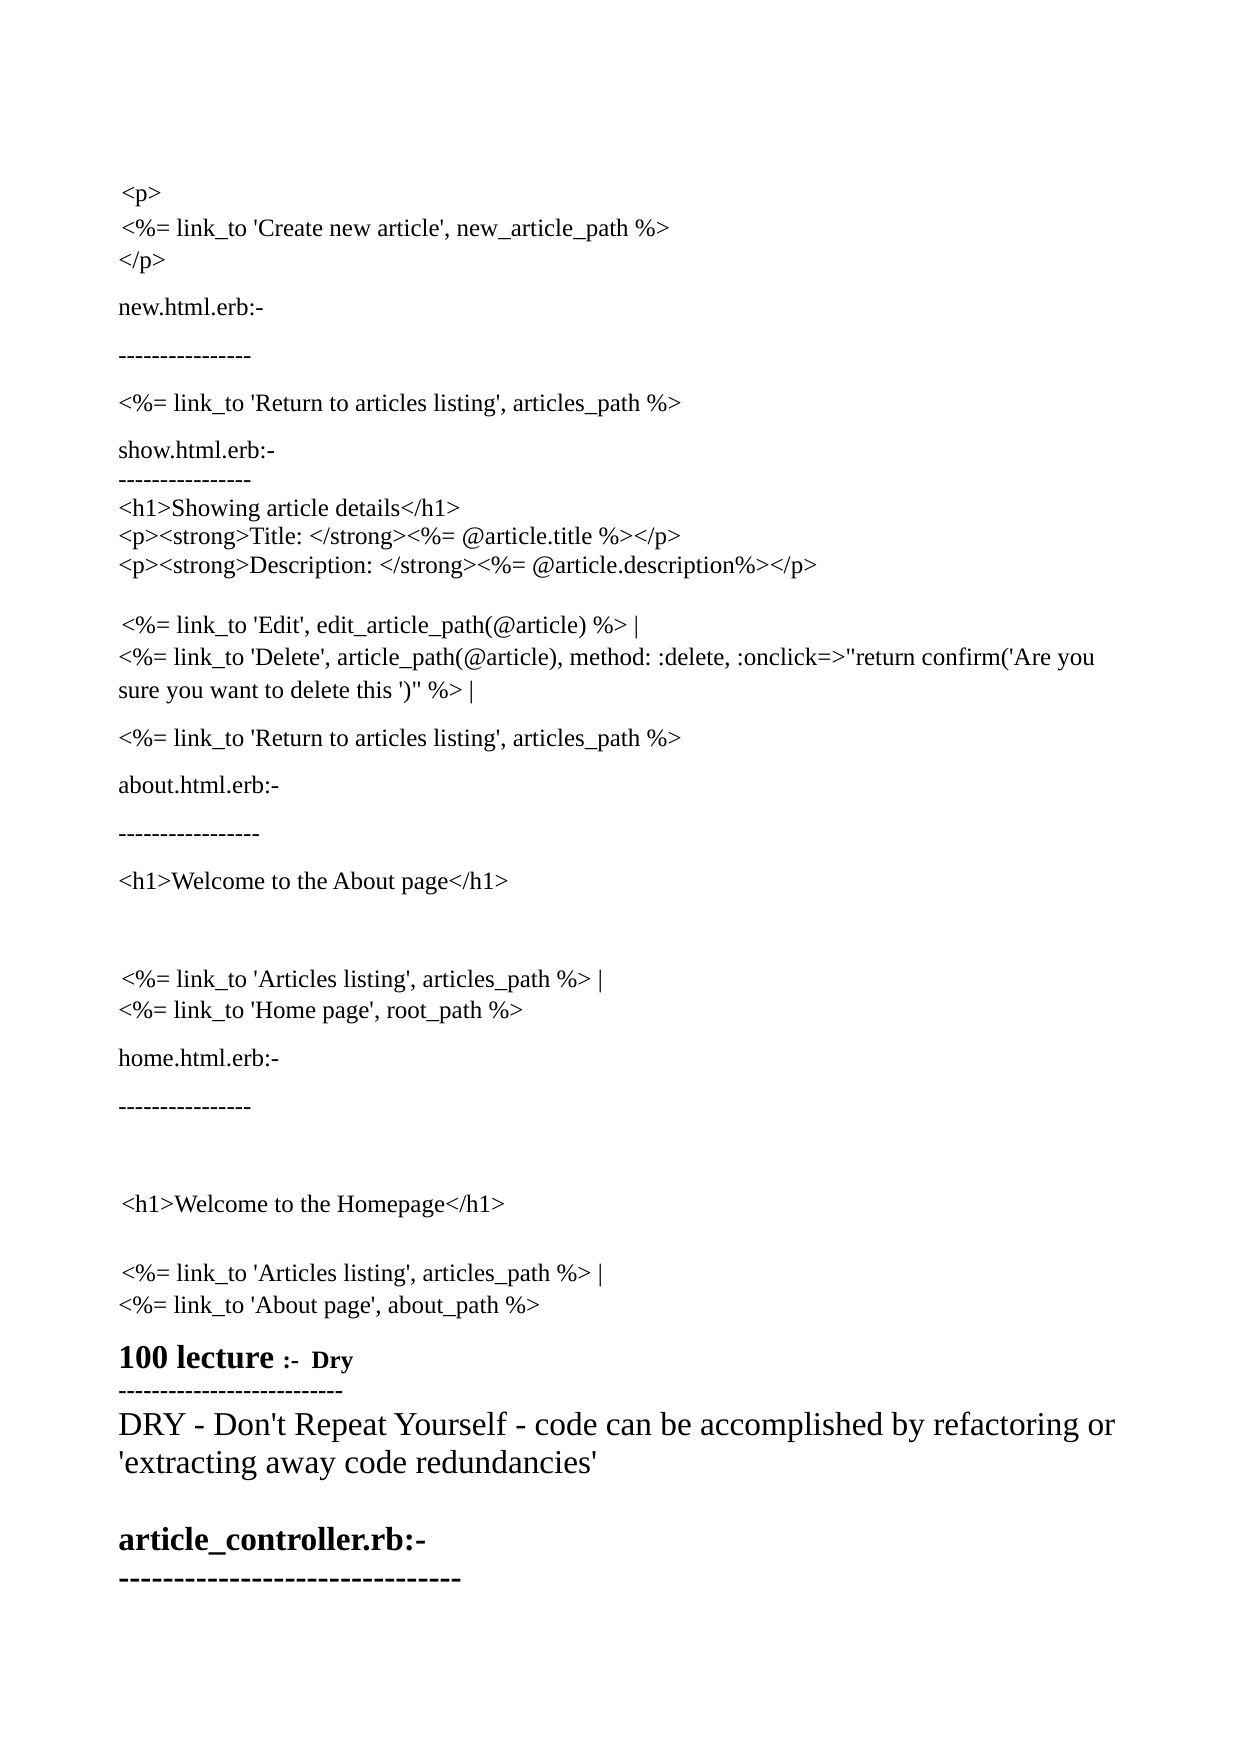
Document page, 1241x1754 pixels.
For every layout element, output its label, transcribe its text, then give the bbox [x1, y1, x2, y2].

text --------------------------- [118, 1376, 1122, 1404]
text <%= link_to 'About page', about_path %> [118, 1290, 1122, 1318]
table_header [118, 1221, 136, 1255]
text new.html.erb:- [118, 292, 1122, 321]
text show.html.erb:- [118, 435, 1122, 464]
text <%= link_to 'Return to articles listing', articles_path %> [118, 388, 1122, 416]
text </p> [118, 245, 1122, 273]
table_header <%= link_to 'Articles listing', articles_path %> | [118, 961, 615, 996]
text ---------------- [118, 1091, 1122, 1119]
text about.html.erb:- [118, 771, 1122, 799]
text DRY - Don't Repeat Yourself - code can be accomplished by refactoring or 'extracting away code redundancies' [118, 1404, 1122, 1481]
table_header <%= link_to 'Edit', edit_article_path(@article) %> | [118, 608, 650, 642]
text ------------------------------- [118, 1558, 1122, 1596]
text 100 lecture :- Dry [118, 1337, 1122, 1376]
text <h1>Welcome to the About page</h1> [118, 866, 1122, 894]
text <h1>Showing article details</h1> [118, 493, 1122, 521]
text ---------------- [118, 340, 1122, 369]
table_header <h1>Welcome to the Homepage</h1> [118, 1186, 518, 1221]
text <p><strong>Description: </strong><%= @article.description%></p> [118, 550, 1122, 579]
text ---------------- [118, 464, 1122, 493]
text <p><strong>Title: </strong><%= @article.title %></p> [118, 521, 1122, 550]
text ----------------- [118, 818, 1122, 847]
text <%= link_to 'Delete', article_path(@article), method: :delete, :onclick=>"return confirm('Are you sure you want to delete this ')" %> | [118, 642, 1122, 704]
table_header <p> [118, 176, 176, 210]
table_header <%= link_to 'Create new article', new_article_path %> [118, 210, 683, 245]
text home.html.erb:- [118, 1043, 1122, 1072]
text article_controller.rb:- [118, 1519, 1122, 1558]
text <%= link_to 'Home page', root_path %> [118, 996, 1122, 1024]
text <%= link_to 'Return to articles listing', articles_path %> [118, 723, 1122, 752]
table_header <%= link_to 'Articles listing', articles_path %> | [118, 1255, 615, 1290]
